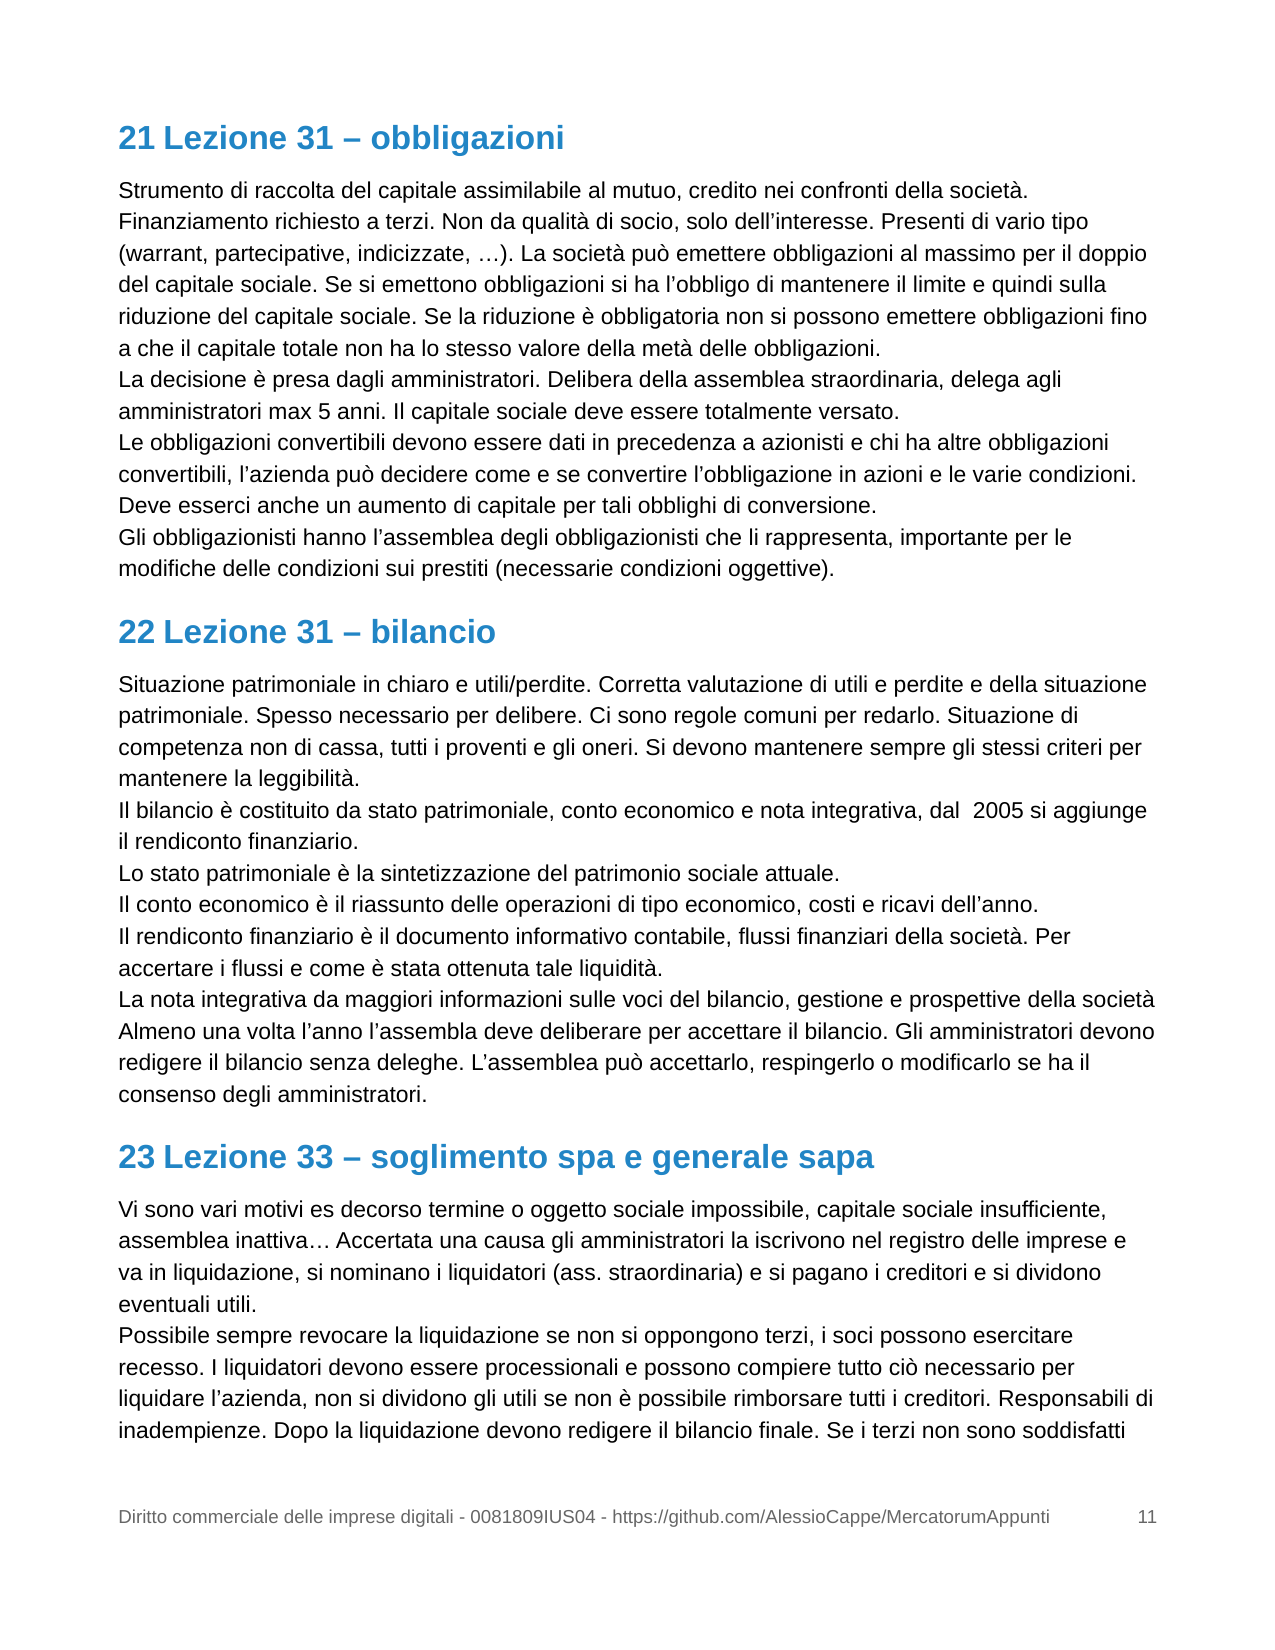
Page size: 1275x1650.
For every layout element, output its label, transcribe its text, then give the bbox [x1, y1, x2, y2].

subtitle Lezione 31 – bilancio [118, 612, 1157, 650]
text La nota integrativa da maggiori informazioni sulle voci del bilancio, gestione e prospettive della società [118, 986, 1157, 1012]
subtitle Lezione 33 – soglimento spa e generale sapa [118, 1137, 1157, 1176]
text Strumento di raccolta del capitale assimilabile al mutuo, credito nei confronti della società. Finanziamento richiesto a terzi. Non da qualità di socio, solo dell’interesse. Presenti di vario tipo (warrant, partecipative, indicizzate, …). La società può emettere obbligazioni al massimo per il doppio del capitale sociale. Se si emettono obbligazioni si ha l’obbligo di mantenere il limite e quindi sulla riduzione del capitale sociale. Se la riduzione è obbligatoria non si possono emettere obbligazioni fino a che il capitale totale non ha lo stesso valore della metà delle obbligazioni. [118, 177, 1157, 361]
subtitle Lezione 31 – obbligazioni [118, 118, 1157, 157]
text Lo stato patrimoniale è la sintetizzazione del patrimonio sociale attuale. [118, 860, 1157, 886]
text Il bilancio è costituito da stato patrimoniale, conto economico e nota integrativa, dal 2005 si aggiunge il rendiconto finanziario. [118, 797, 1157, 855]
text Il rendiconto finanziario è il documento informativo contabile, flussi finanziari della società. Per accertare i flussi e come è stata ottenuta tale liquidità. [118, 923, 1157, 981]
text Possibile sempre revocare la liquidazione se non si oppongono terzi, i soci possono esercitare recesso. I liquidatori devono essere processionali e possono compiere tutto ciò necessario per liquidare l’azienda, non si dividono gli utili se non è possibile rimborsare tutti i creditori. Responsabili di inadempienze. Dopo la liquidazione devono redigere il bilancio finale. Se i terzi non sono soddisfatti [118, 1322, 1157, 1443]
text Le obbligazioni convertibili devono essere dati in precedenza a azionisti e chi ha altre obbligazioni convertibili, l’azienda può decidere come e se convertire l’obbligazione in azioni e le varie condizioni. Deve esserci anche un aumento di capitale per tali obblighi di conversione. [118, 429, 1157, 519]
text Il conto economico è il riassunto delle operazioni di tipo economico, costi e ricavi dell’anno. [118, 891, 1157, 918]
text Gli obbligazionisti hanno l’assemblea degli obbligazionisti che li rappresenta, importante per le modifiche delle condizioni sui prestiti (necessarie condizioni oggettive). [118, 524, 1157, 582]
text La decisione è presa dagli amministratori. Delibera della assemblea straordinaria, delega agli amministratori max 5 anni. Il capitale sociale deve essere totalmente versato. [118, 366, 1157, 424]
text Almeno una volta l’anno l’assembla deve deliberare per accettare il bilancio. Gli amministratori devono redigere il bilancio senza deleghe. L’assemblea può accettarlo, respingerlo o modificarlo se ha il consenso degli amministratori. [118, 1018, 1157, 1107]
text Situazione patrimoniale in chiaro e utili/perdite. Corretta valutazione di utili e perdite e della situazione patrimoniale. Spesso necessario per delibere. Ci sono regole comuni per redarlo. Situazione di competenza non di cassa, tutti i proventi e gli oneri. Si devono mantenere sempre gli stessi criteri per mantenere la leggibilità. [118, 671, 1157, 792]
text Vi sono vari motivi es decorso termine o oggetto sociale impossibile, capitale sociale insufficiente, assemblea inattiva… Accertata una causa gli amministratori la iscrivono nel registro delle imprese e va in liquidazione, si nominano i liquidatori (ass. straordinaria) e si pagano i creditori e si dividono eventuali utili. [118, 1196, 1157, 1317]
